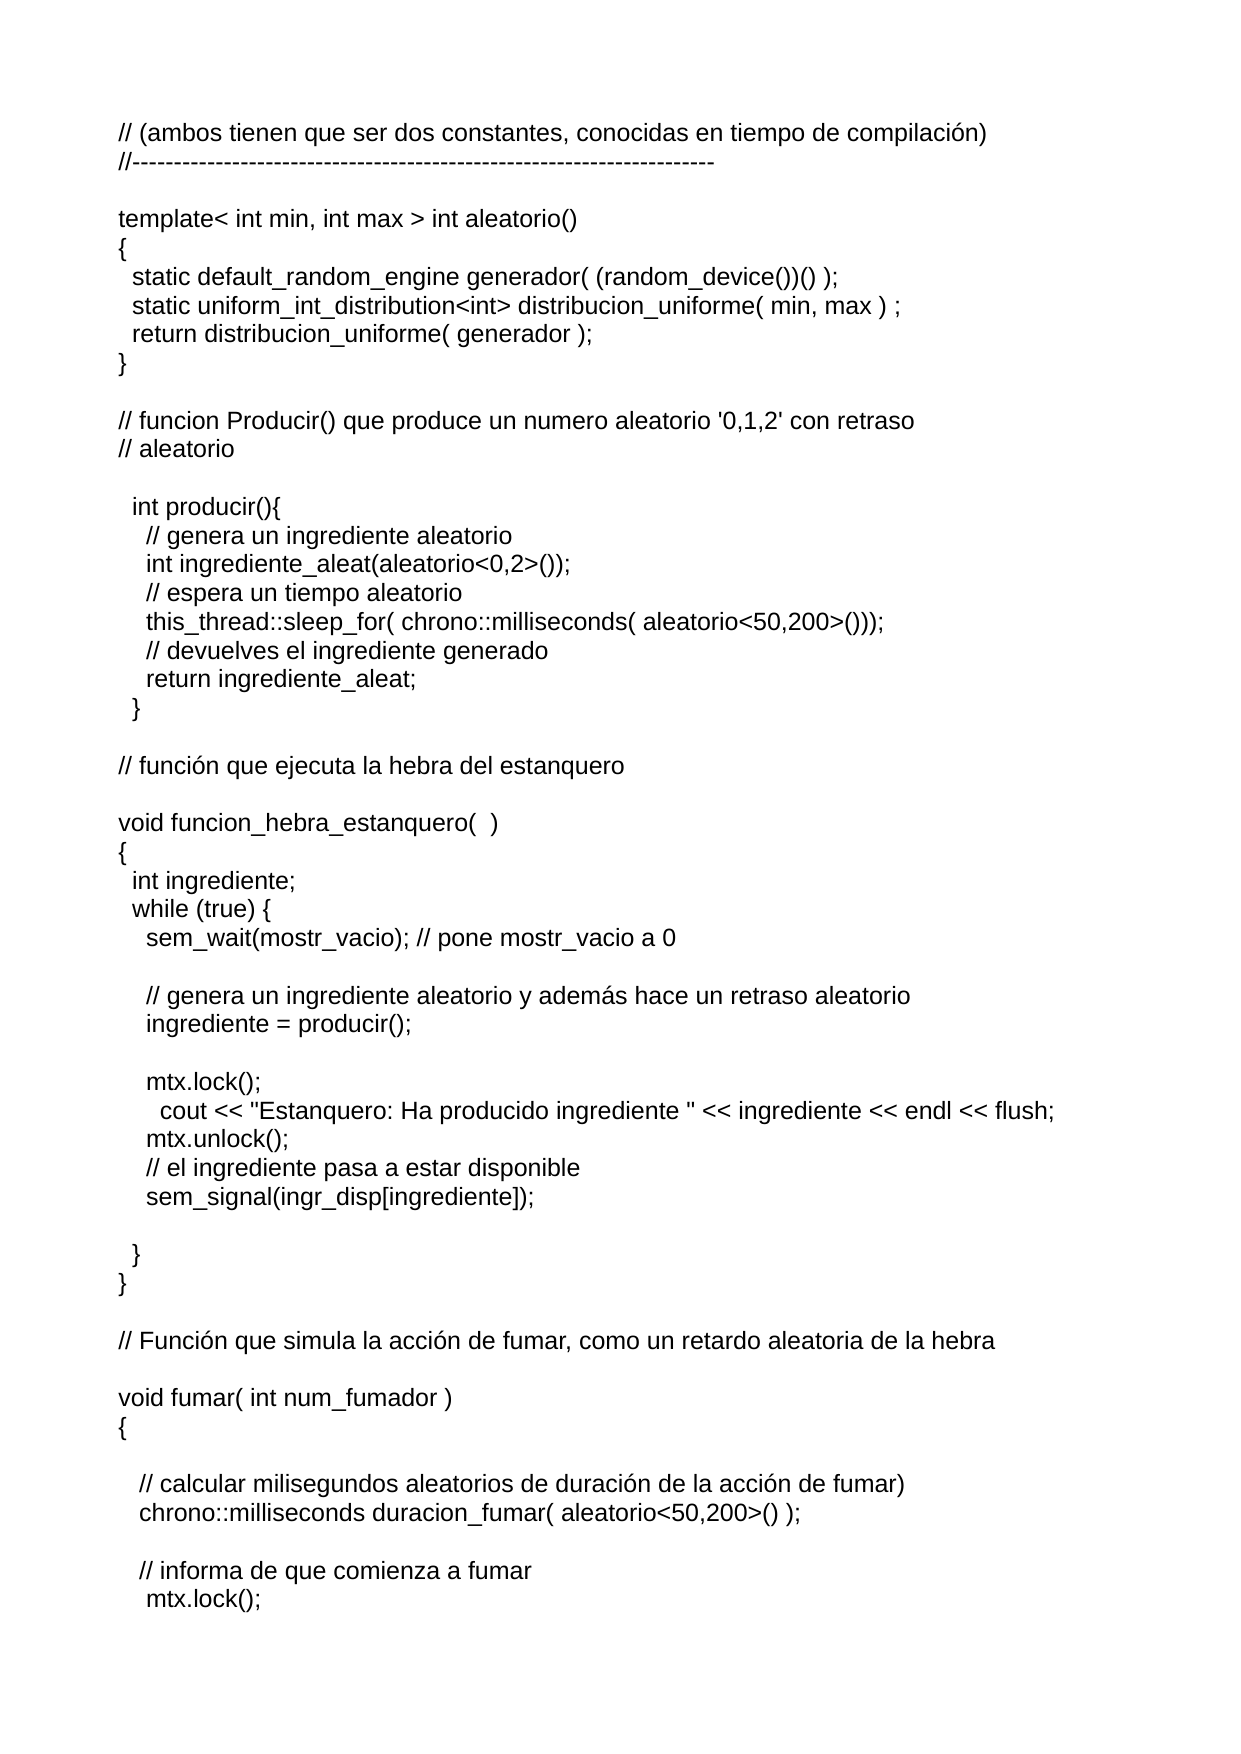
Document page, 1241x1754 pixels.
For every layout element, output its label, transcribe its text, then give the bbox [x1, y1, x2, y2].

text chrono::milliseconds duracion_fumar( aleatorio<50,200>() ); [118, 1498, 1122, 1527]
text static default_random_engine generador( (random_device())() ); [118, 262, 1122, 291]
text } [118, 348, 1122, 377]
text void funcion_hebra_estanquero( ) [118, 808, 1122, 837]
text return ingrediente_aleat; [118, 664, 1122, 693]
text mtx.lock(); [118, 1067, 1122, 1096]
text // calcular milisegundos aleatorios de duración de la acción de fumar) [118, 1469, 1122, 1498]
text template< int min, int max > int aleatorio() [118, 204, 1122, 233]
text ingrediente = producir(); [118, 1009, 1122, 1038]
text int ingrediente_aleat(aleatorio<0,2>()); [118, 549, 1122, 578]
text // el ingrediente pasa a estar disponible [118, 1153, 1122, 1182]
text this_thread::sleep_for( chrono::milliseconds( aleatorio<50,200>())); [118, 607, 1122, 636]
text // informa de que comienza a fumar [118, 1556, 1122, 1584]
text //---------------------------------------------------------------------- [118, 147, 1122, 176]
text void fumar( int num_fumador ) [118, 1383, 1122, 1412]
text // función que ejecuta la hebra del estanquero [118, 751, 1122, 779]
text { [118, 1412, 1122, 1441]
text } [118, 693, 1122, 722]
text sem_wait(mostr_vacio); // pone mostr_vacio a 0 [118, 923, 1122, 952]
text // funcion Producir() que produce un numero aleatorio '0,1,2' con retraso [118, 406, 1122, 434]
text // espera un tiempo aleatorio [118, 578, 1122, 607]
text { [118, 233, 1122, 262]
text // Función que simula la acción de fumar, como un retardo aleatoria de la hebra [118, 1326, 1122, 1354]
text // aleatorio [118, 434, 1122, 463]
text int producir(){ [118, 492, 1122, 521]
text { [118, 837, 1122, 866]
text cout << "Estanquero: Ha producido ingrediente " << ingrediente << endl << flush; [118, 1096, 1122, 1124]
text mtx.lock(); [118, 1584, 1122, 1613]
text } [118, 1239, 1122, 1268]
text // devuelves el ingrediente generado [118, 636, 1122, 664]
text while (true) { [118, 894, 1122, 923]
text int ingrediente; [118, 866, 1122, 894]
text // (ambos tienen que ser dos constantes, conocidas en tiempo de compilación) [118, 118, 1122, 147]
text // genera un ingrediente aleatorio [118, 521, 1122, 549]
text sem_signal(ingr_disp[ingrediente]); [118, 1182, 1122, 1211]
text } [118, 1268, 1122, 1297]
text // genera un ingrediente aleatorio y además hace un retraso aleatorio [118, 981, 1122, 1009]
text static uniform_int_distribution<int> distribucion_uniforme( min, max ) ; [118, 291, 1122, 319]
text mtx.unlock(); [118, 1124, 1122, 1153]
text return distribucion_uniforme( generador ); [118, 319, 1122, 348]
